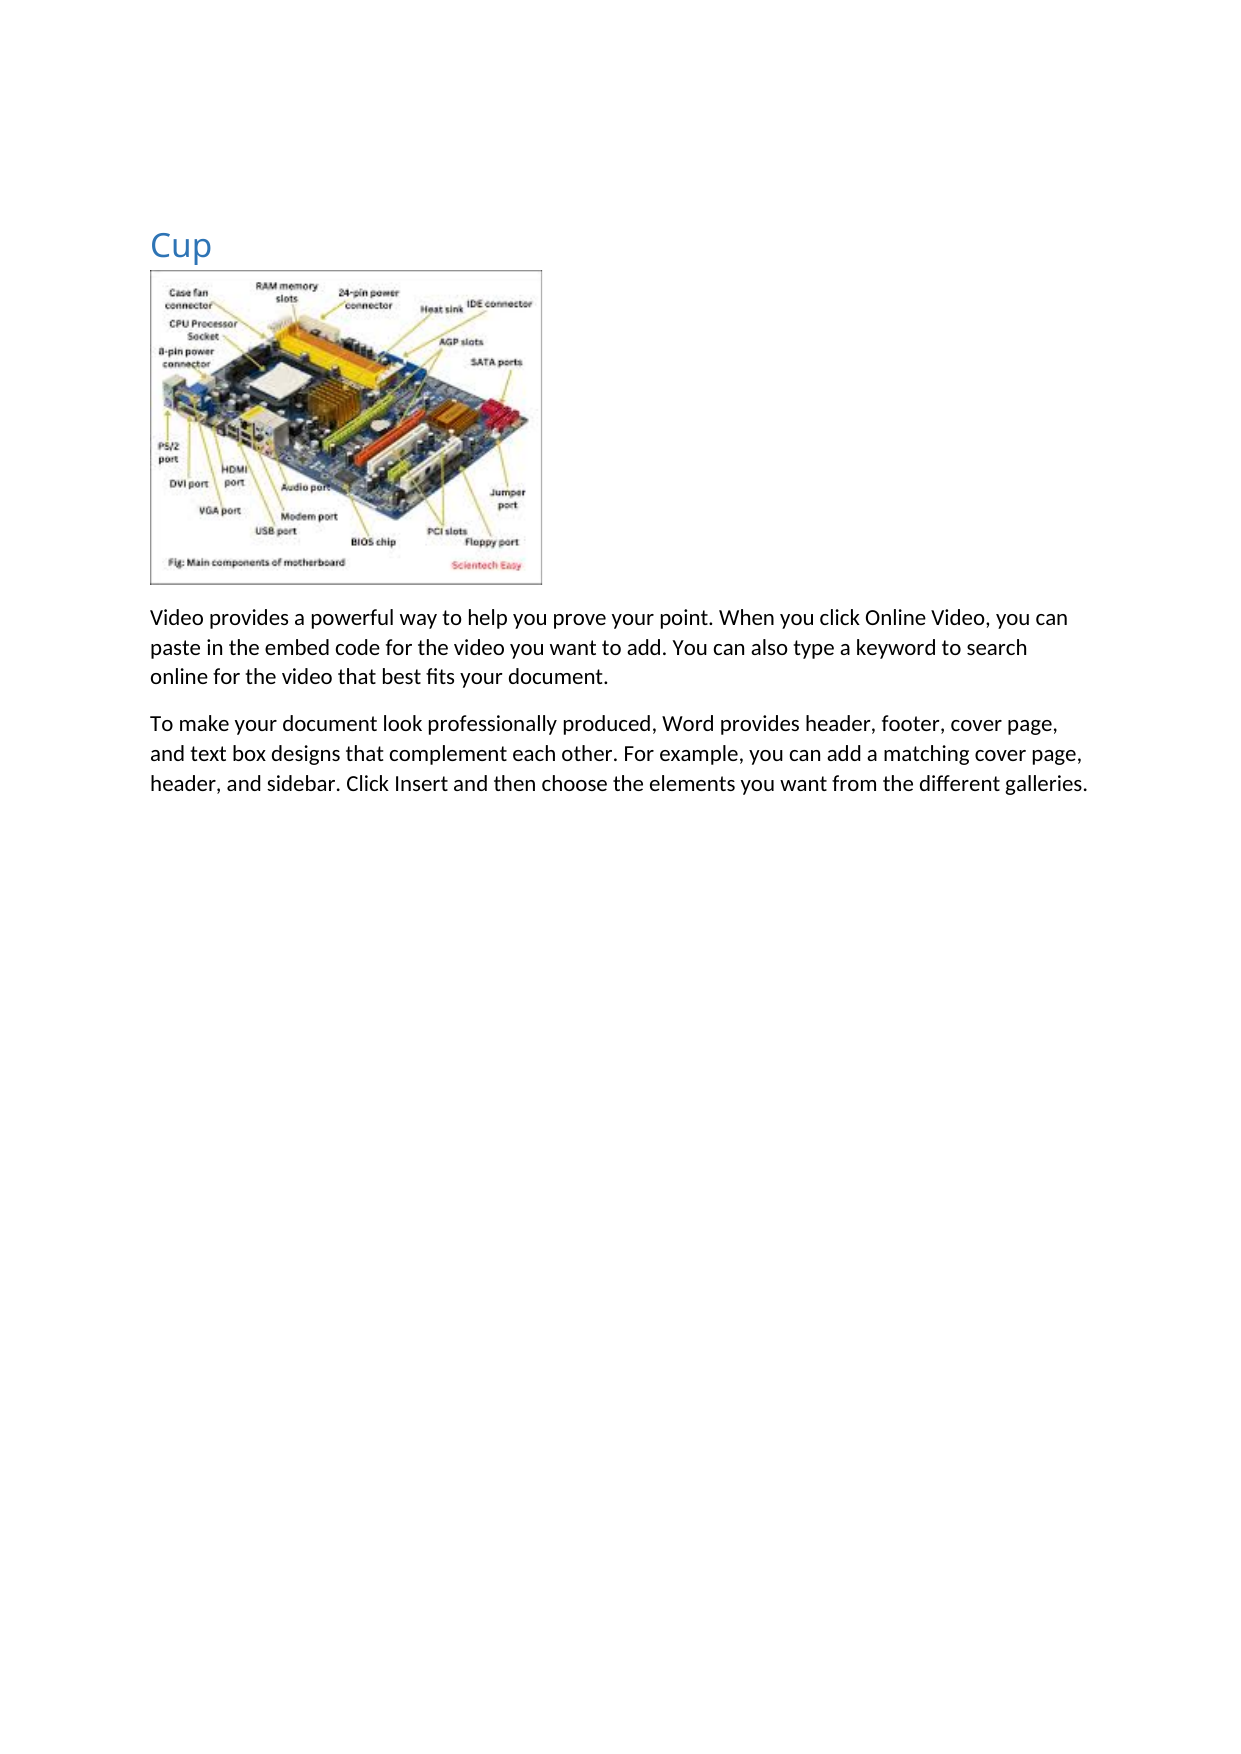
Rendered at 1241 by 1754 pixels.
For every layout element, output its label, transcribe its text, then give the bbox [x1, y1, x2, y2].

text To make your document look professionally produced, Word provides header, footer, cover page, and text box designs that complement each other. For example, you can add a matching cover page, header, and sidebar. Click Insert and then choose the elements you want from the different galleries. [150, 709, 1090, 797]
subtitle Cup [150, 222, 1090, 267]
text Video provides a powerful way to help you prove your point. When you click Online Video, you can paste in the embed code for the video you want to add. You can also type a keyword to search online for the video that best fits your document. [150, 603, 1090, 691]
